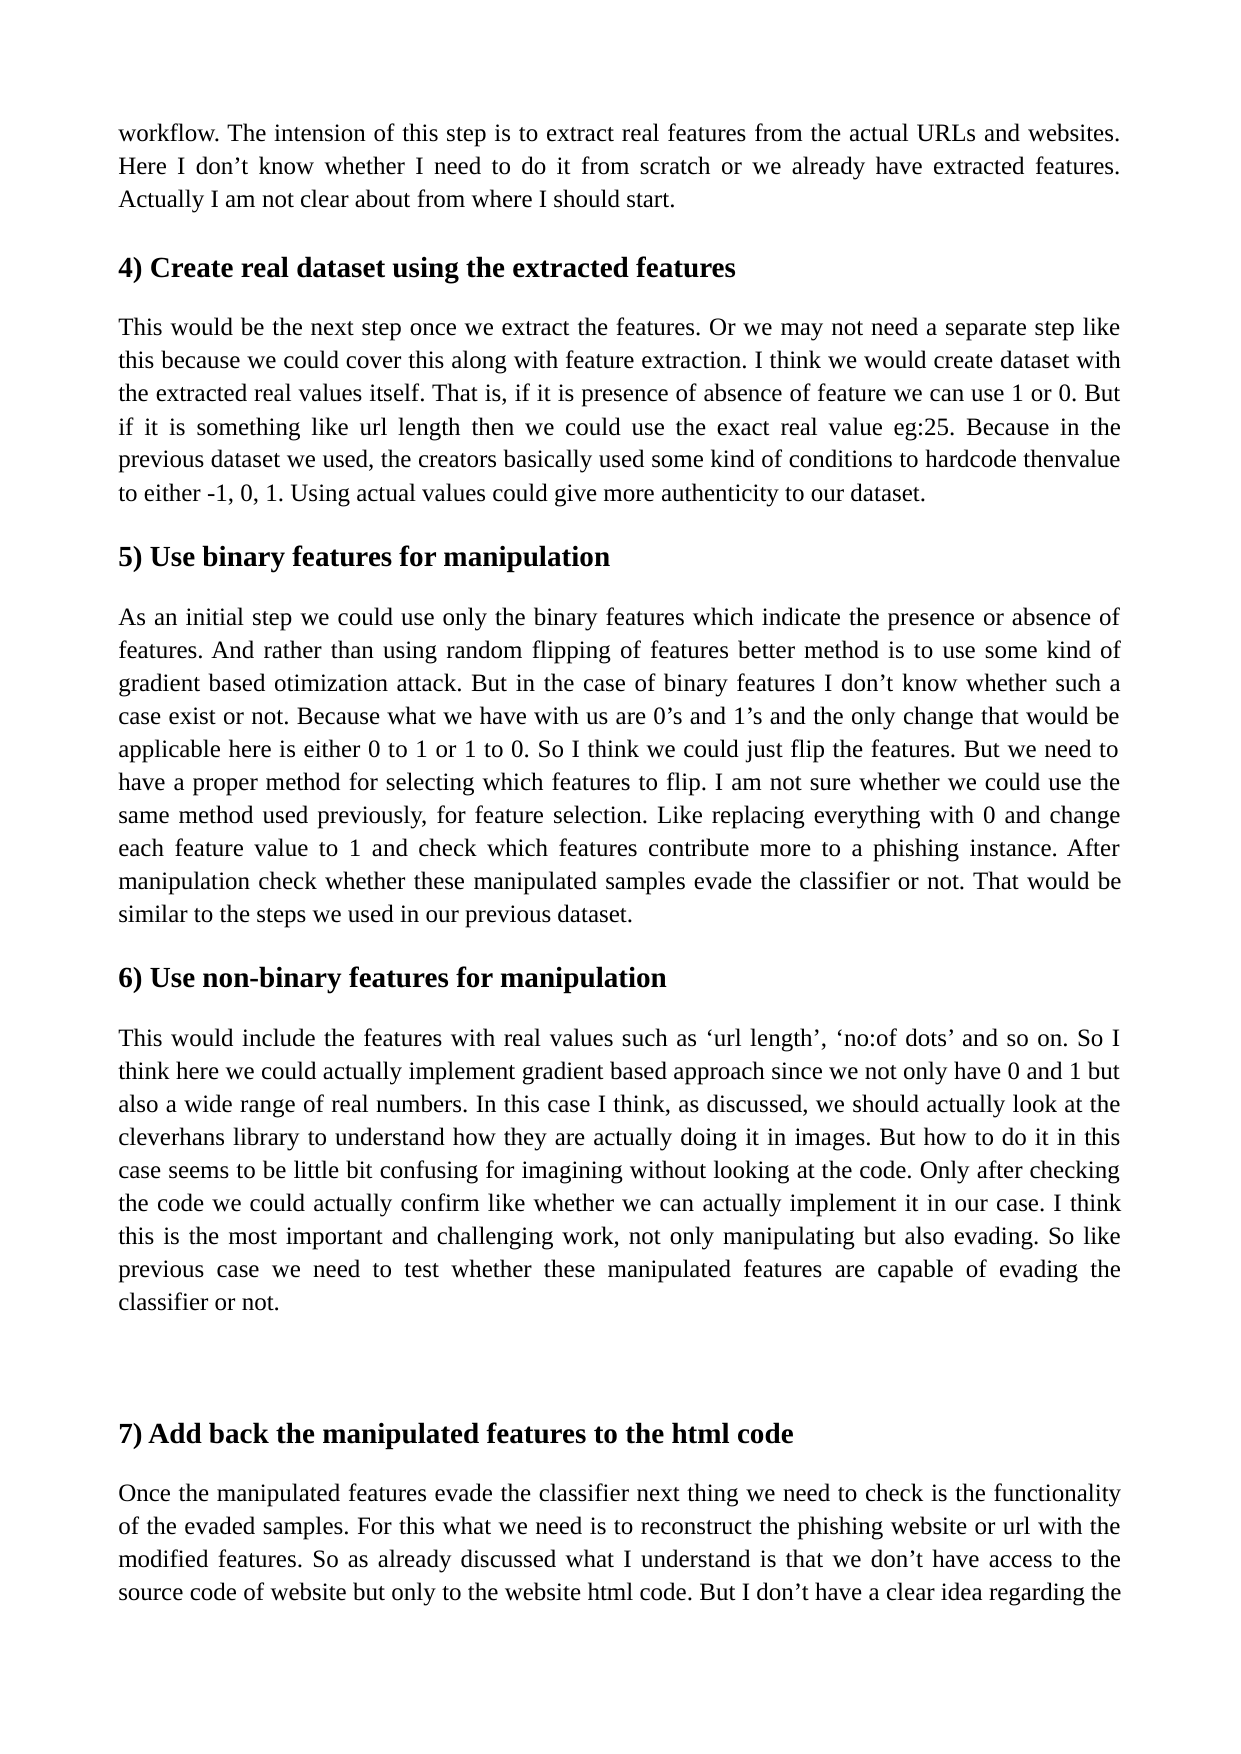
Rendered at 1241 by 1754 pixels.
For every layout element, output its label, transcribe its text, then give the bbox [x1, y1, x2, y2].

text This would be the next step once we extract the features. Or we may not need a separate step like this because we could cover this along with feature extraction. I think we would create dataset with the extracted real values itself. That is, if it is presence of absence of feature we can use 1 or 0. But if it is something like url length then we could use the exact real value eg:25. Because in the previous dataset we used, the creators basically used some kind of conditions to hardcode thenvalue to either -1, 0, 1. Using actual values could give more authenticity to our dataset. [118, 312, 1122, 506]
text 6) Use non-binary features for manipulation [118, 961, 1122, 994]
text Once the manipulated features evade the classifier next thing we need to check is the functionality of the evaded samples. For this what we need is to reconstruct the phishing website or url with the modified features. So as already discussed what I understand is that we don’t have access to the source code of website but only to the website html code. But I don’t have a clear idea regarding the [118, 1478, 1122, 1606]
text 7) Add back the manipulated features to the html code [118, 1416, 1122, 1449]
text This would include the features with real values such as ‘url length’, ‘no:of dots’ and so on. So I think here we could actually implement gradient based approach since we not only have 0 and 1 but also a wide range of real numbers. In this case I think, as discussed, we should actually look at the cleverhans library to understand how they are actually doing it in images. But how to do it in this case seems to be little bit confusing for imagining without looking at the code. Only after checking the code we could actually confirm like whether we can actually implement it in our case. I think this is the most important and challenging work, not only manipulating but also evading. So like previous case we need to test whether these manipulated features are capable of evading the classifier or not. [118, 1023, 1122, 1316]
text workflow. The intension of this step is to extract real features from the actual URLs and websites. Here I don’t know whether I need to do it from scratch or we already have extracted features. Actually I am not clear about from where I should start. [118, 118, 1122, 213]
text 5) Use binary features for manipulation [118, 539, 1122, 573]
text 4) Create real dataset using the extracted features [118, 250, 1122, 284]
text As an initial step we could use only the binary features which indicate the presence or absence of features. And rather than using random flipping of features better method is to use some kind of gradient based otimization attack. But in the case of binary features I don’t know whether such a case exist or not. Because what we have with us are 0’s and 1’s and the only change that would be applicable here is either 0 to 1 or 1 to 0. So I think we could just flip the features. But we need to have a proper method for selecting which features to flip. I am not sure whether we could use the same method used previously, for feature selection. Like replacing everything with 0 and change each feature value to 1 and check which features contribute more to a phishing instance. After manipulation check whether these manipulated samples evade the classifier or not. That would be similar to the steps we used in our previous dataset. [118, 602, 1122, 928]
